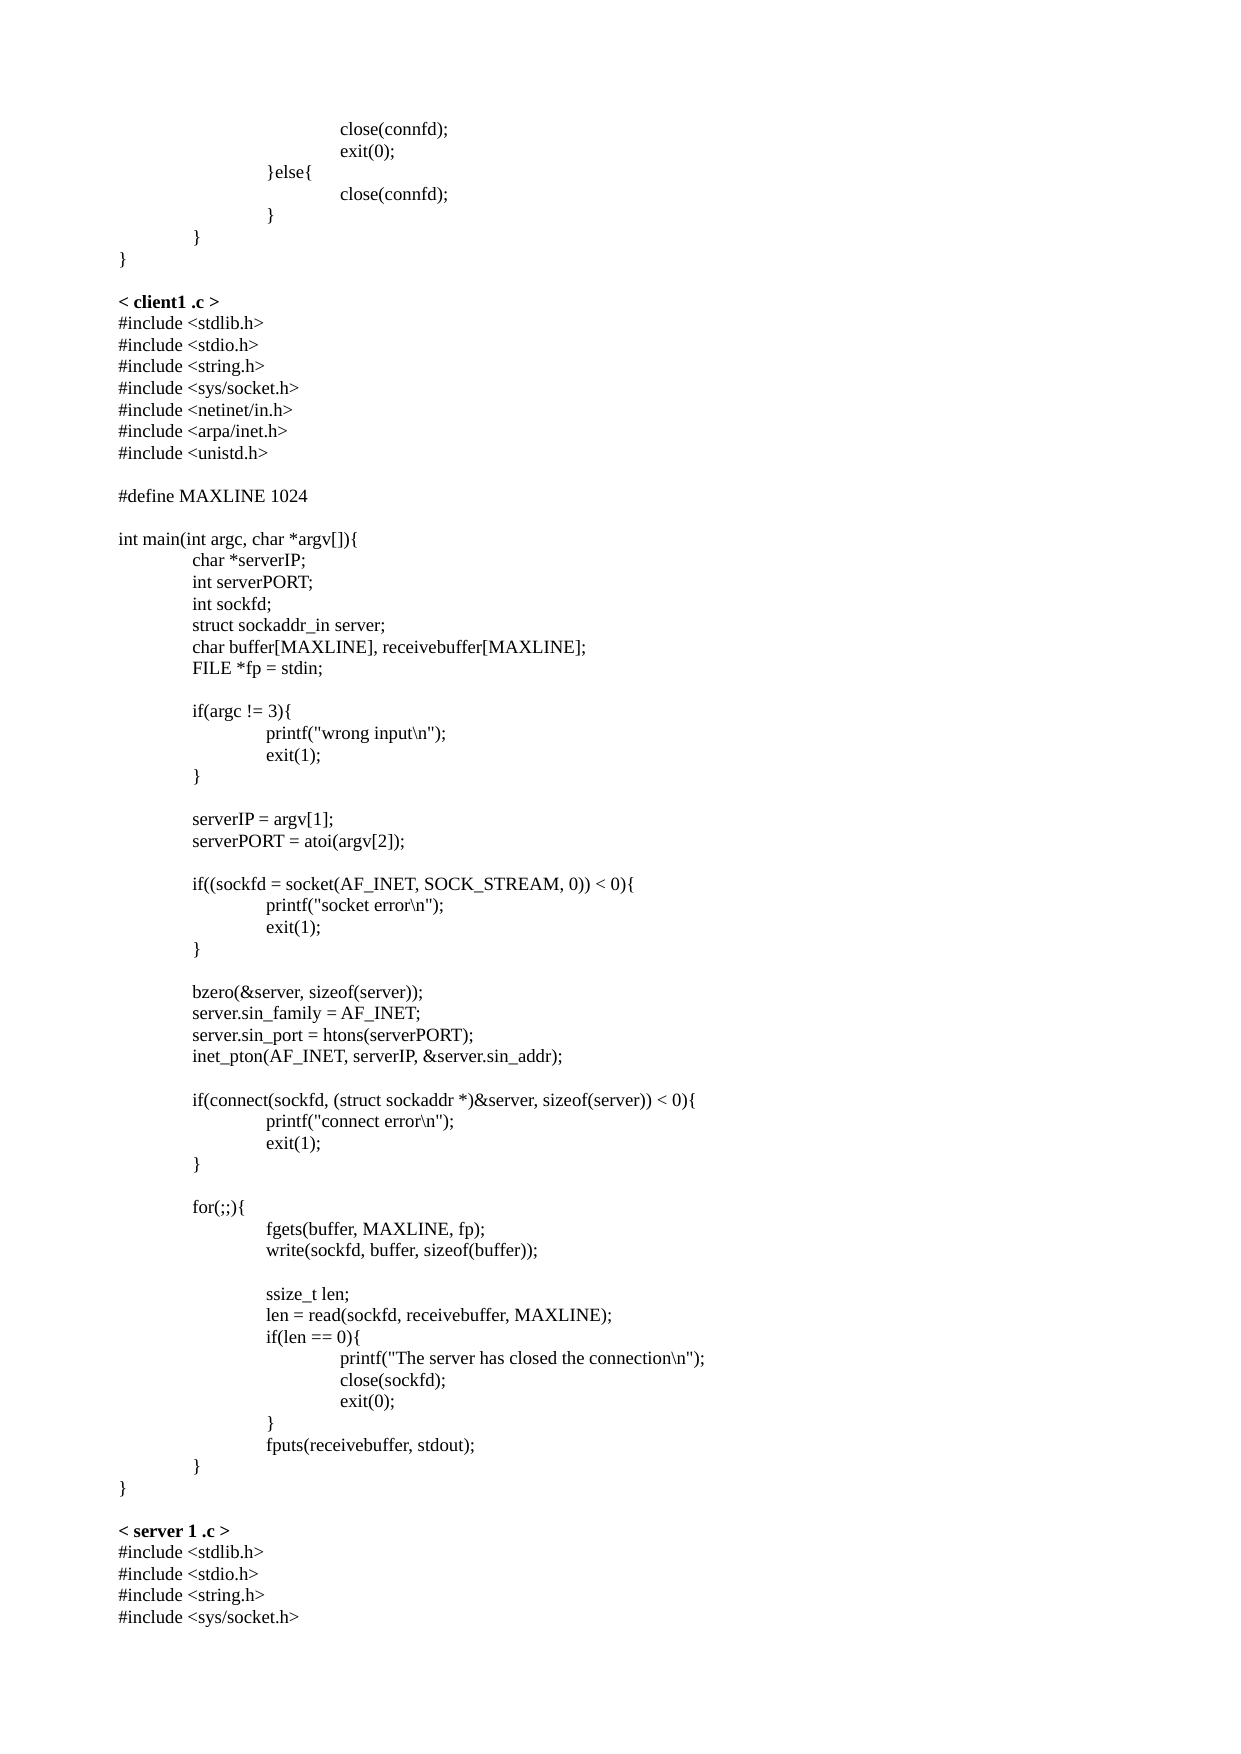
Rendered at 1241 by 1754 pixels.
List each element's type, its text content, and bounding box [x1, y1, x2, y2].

text } [118, 204, 1122, 226]
text close(sockfd); [118, 1369, 1122, 1390]
text #define MAXLINE 1024 [118, 485, 1122, 506]
text serverIP = argv[1]; [118, 808, 1122, 830]
text exit(1); [118, 1132, 1122, 1153]
text #include <sys/socket.h> [118, 377, 1122, 398]
text < server 1 .c > [118, 1520, 1122, 1541]
text serverPORT = atoi(argv[2]); [118, 830, 1122, 851]
text } [118, 1455, 1122, 1477]
text write(sockfd, buffer, sizeof(buffer)); [118, 1239, 1122, 1261]
text exit(1); [118, 916, 1122, 937]
text } [118, 1477, 1122, 1498]
text if(connect(sockfd, (struct sockaddr *)&server, sizeof(server)) < 0){ [118, 1088, 1122, 1110]
text } [118, 765, 1122, 787]
text #include <string.h> [118, 355, 1122, 377]
text struct sockaddr_in server; [118, 614, 1122, 636]
text close(connfd); [118, 118, 1122, 140]
text int main(int argc, char *argv[]){ [118, 528, 1122, 549]
text #include <arpa/inet.h> [118, 420, 1122, 442]
text printf("socket error\n"); [118, 894, 1122, 916]
text exit(0); [118, 1390, 1122, 1412]
text if((sockfd = socket(AF_INET, SOCK_STREAM, 0)) < 0){ [118, 873, 1122, 894]
text #include <stdlib.h> [118, 1541, 1122, 1563]
text bzero(&server, sizeof(server)); [118, 981, 1122, 1002]
text #include <unistd.h> [118, 442, 1122, 463]
text #include <sys/socket.h> [118, 1606, 1122, 1627]
text #include <stdio.h> [118, 334, 1122, 355]
text < client1 .c > [118, 291, 1122, 312]
text #include <netinet/in.h> [118, 398, 1122, 420]
text } [118, 247, 1122, 269]
text #include <stdio.h> [118, 1563, 1122, 1584]
text #include <stdlib.h> [118, 312, 1122, 334]
text close(connfd); [118, 183, 1122, 204]
text }else{ [118, 161, 1122, 183]
text if(argc != 3){ [118, 700, 1122, 722]
text char buffer[MAXLINE], receivebuffer[MAXLINE]; [118, 636, 1122, 657]
text } [118, 1412, 1122, 1433]
text inet_pton(AF_INET, serverIP, &server.sin_addr); [118, 1045, 1122, 1067]
text fgets(buffer, MAXLINE, fp); [118, 1218, 1122, 1239]
text ssize_t len; [118, 1282, 1122, 1304]
text char *serverIP; [118, 549, 1122, 571]
text printf("The server has closed the connection\n"); [118, 1347, 1122, 1369]
text FILE *fp = stdin; [118, 657, 1122, 679]
text } [118, 937, 1122, 959]
text server.sin_family = AF_INET; [118, 1002, 1122, 1024]
text int serverPORT; [118, 571, 1122, 592]
text if(len == 0){ [118, 1326, 1122, 1347]
text #include <string.h> [118, 1584, 1122, 1606]
text } [118, 1153, 1122, 1175]
text server.sin_port = htons(serverPORT); [118, 1024, 1122, 1045]
text for(;;){ [118, 1196, 1122, 1218]
text exit(0); [118, 140, 1122, 161]
text fputs(receivebuffer, stdout); [118, 1433, 1122, 1455]
text printf("connect error\n"); [118, 1110, 1122, 1132]
text int sockfd; [118, 592, 1122, 614]
text printf("wrong input\n"); [118, 722, 1122, 743]
text } [118, 226, 1122, 247]
text exit(1); [118, 743, 1122, 765]
text len = read(sockfd, receivebuffer, MAXLINE); [118, 1304, 1122, 1326]
